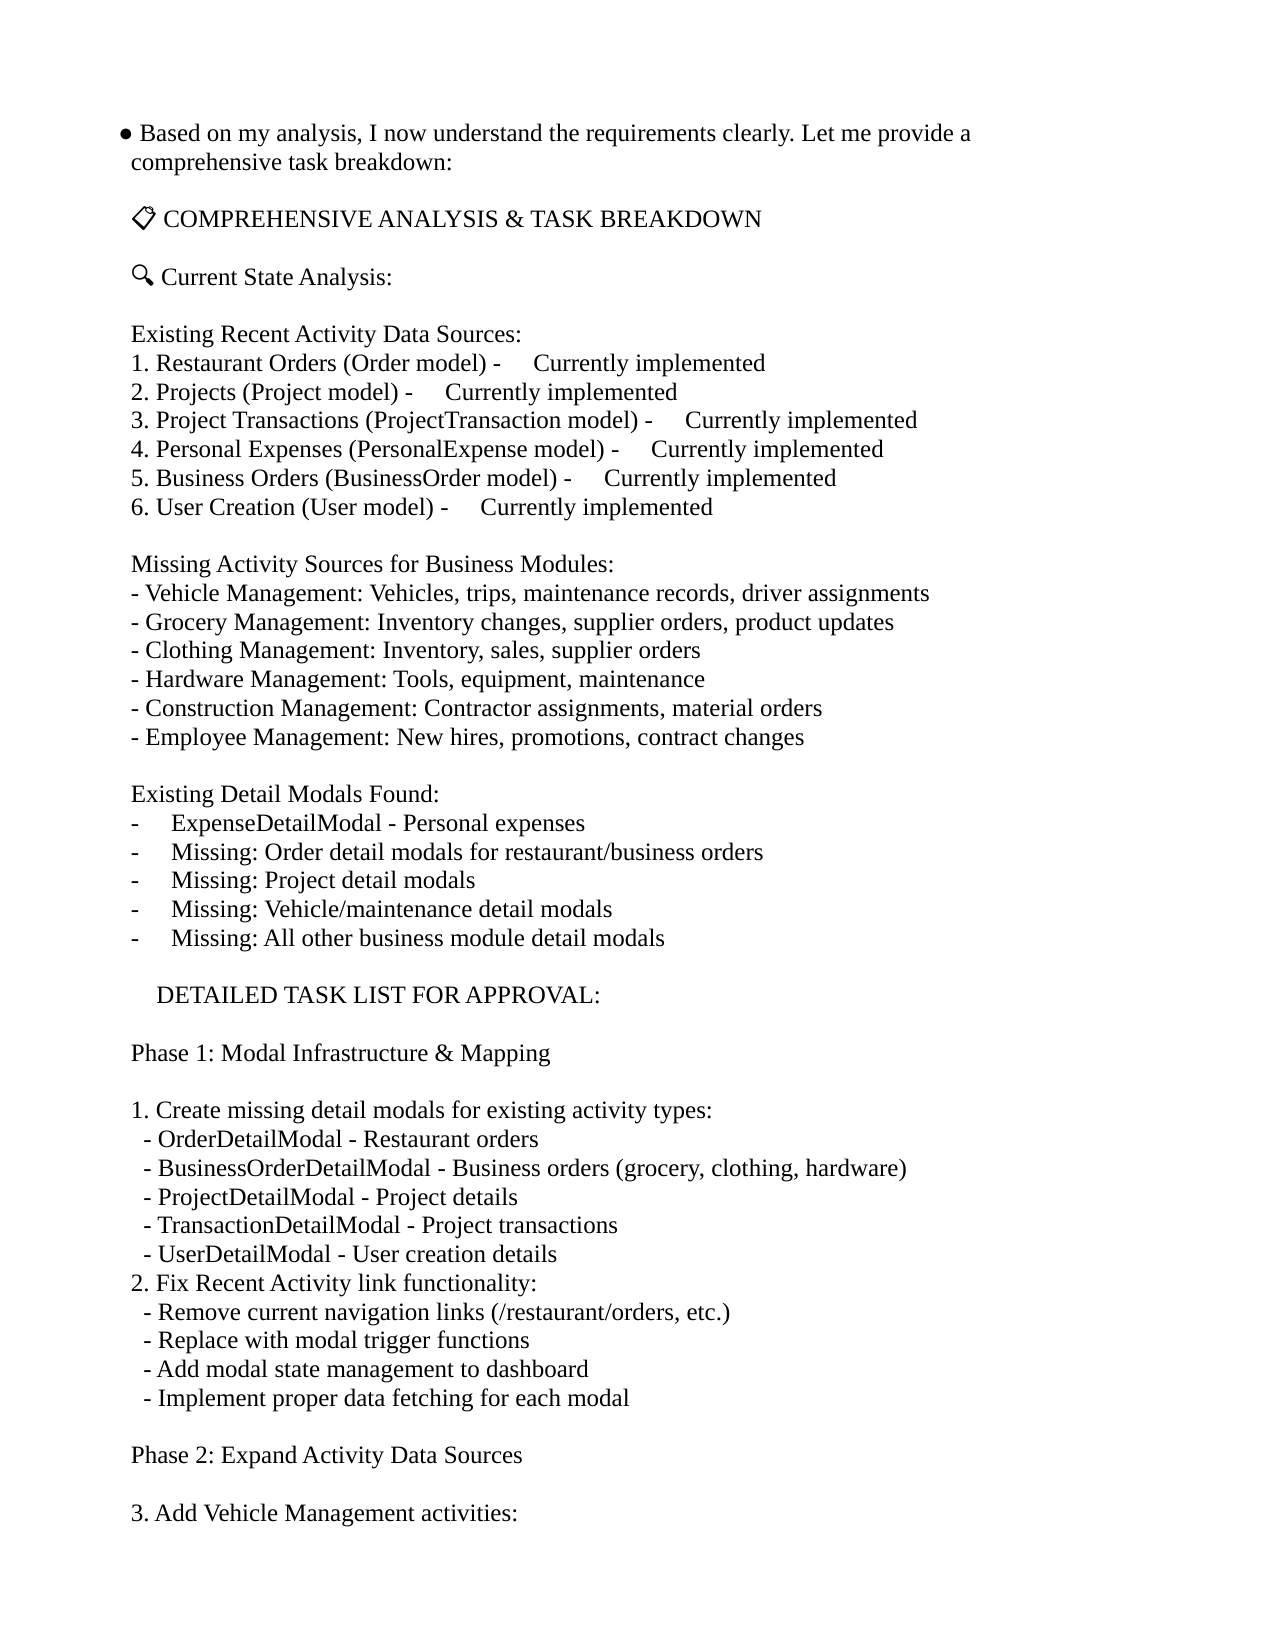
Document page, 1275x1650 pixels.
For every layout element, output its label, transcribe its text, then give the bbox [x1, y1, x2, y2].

text - TransactionDetailModal - Project transactions [118, 1211, 1157, 1239]
text - Clothing Management: Inventory, sales, supplier orders [118, 636, 1157, 664]
text - OrderDetailModal - Restaurant orders [118, 1124, 1157, 1153]
text 📋 COMPREHENSIVE ANALYSIS & TASK BREAKDOWN [118, 204, 1157, 233]
text - Hardware Management: Tools, equipment, maintenance [118, 664, 1157, 693]
text - Construction Management: Contractor assignments, material orders [118, 693, 1157, 722]
text - ❌ Missing: Vehicle/maintenance detail modals [118, 894, 1157, 923]
text - ❌ Missing: Project detail modals [118, 866, 1157, 894]
text - ProjectDetailModal - Project details [118, 1182, 1157, 1211]
text - Replace with modal trigger functions [118, 1326, 1157, 1354]
text 3. Add Vehicle Management activities: [118, 1498, 1157, 1527]
text - Implement proper data fetching for each modal [118, 1383, 1157, 1412]
text 🎯 DETAILED TASK LIST FOR APPROVAL: [118, 981, 1157, 1009]
text - Add modal state management to dashboard [118, 1354, 1157, 1383]
text - ❌ Missing: All other business module detail modals [118, 923, 1157, 952]
text 2. Projects (Project model) - ✅ Currently implemented [118, 377, 1157, 406]
text 3. Project Transactions (ProjectTransaction model) - ✅ Currently implemented [118, 406, 1157, 434]
text 2. Fix Recent Activity link functionality: [118, 1268, 1157, 1297]
text Phase 1: Modal Infrastructure & Mapping [118, 1038, 1157, 1067]
text - ✅ ExpenseDetailModal - Personal expenses [118, 808, 1157, 837]
text - Vehicle Management: Vehicles, trips, maintenance records, driver assignments [118, 578, 1157, 607]
text - ❌ Missing: Order detail modals for restaurant/business orders [118, 837, 1157, 866]
text - UserDetailModal - User creation details [118, 1239, 1157, 1268]
text 4. Personal Expenses (PersonalExpense model) - ✅ Currently implemented [118, 434, 1157, 463]
text Existing Recent Activity Data Sources: [118, 319, 1157, 348]
text - Grocery Management: Inventory changes, supplier orders, product updates [118, 607, 1157, 636]
text 1. Create missing detail modals for existing activity types: [118, 1096, 1157, 1124]
text 1. Restaurant Orders (Order model) - ✅ Currently implemented [118, 348, 1157, 377]
text ● Based on my analysis, I now understand the requirements clearly. Let me provide a [118, 118, 1157, 147]
text Existing Detail Modals Found: [118, 779, 1157, 808]
text Phase 2: Expand Activity Data Sources [118, 1441, 1157, 1469]
text 🔍 Current State Analysis: [118, 262, 1157, 291]
text - Employee Management: New hires, promotions, contract changes [118, 722, 1157, 751]
text 5. Business Orders (BusinessOrder model) - ✅ Currently implemented [118, 463, 1157, 492]
text - BusinessOrderDetailModal - Business orders (grocery, clothing, hardware) [118, 1153, 1157, 1182]
text - Remove current navigation links (/restaurant/orders, etc.) [118, 1297, 1157, 1326]
text 6. User Creation (User model) - ✅ Currently implemented [118, 492, 1157, 521]
text Missing Activity Sources for Business Modules: [118, 549, 1157, 578]
text comprehensive task breakdown: [118, 147, 1157, 176]
